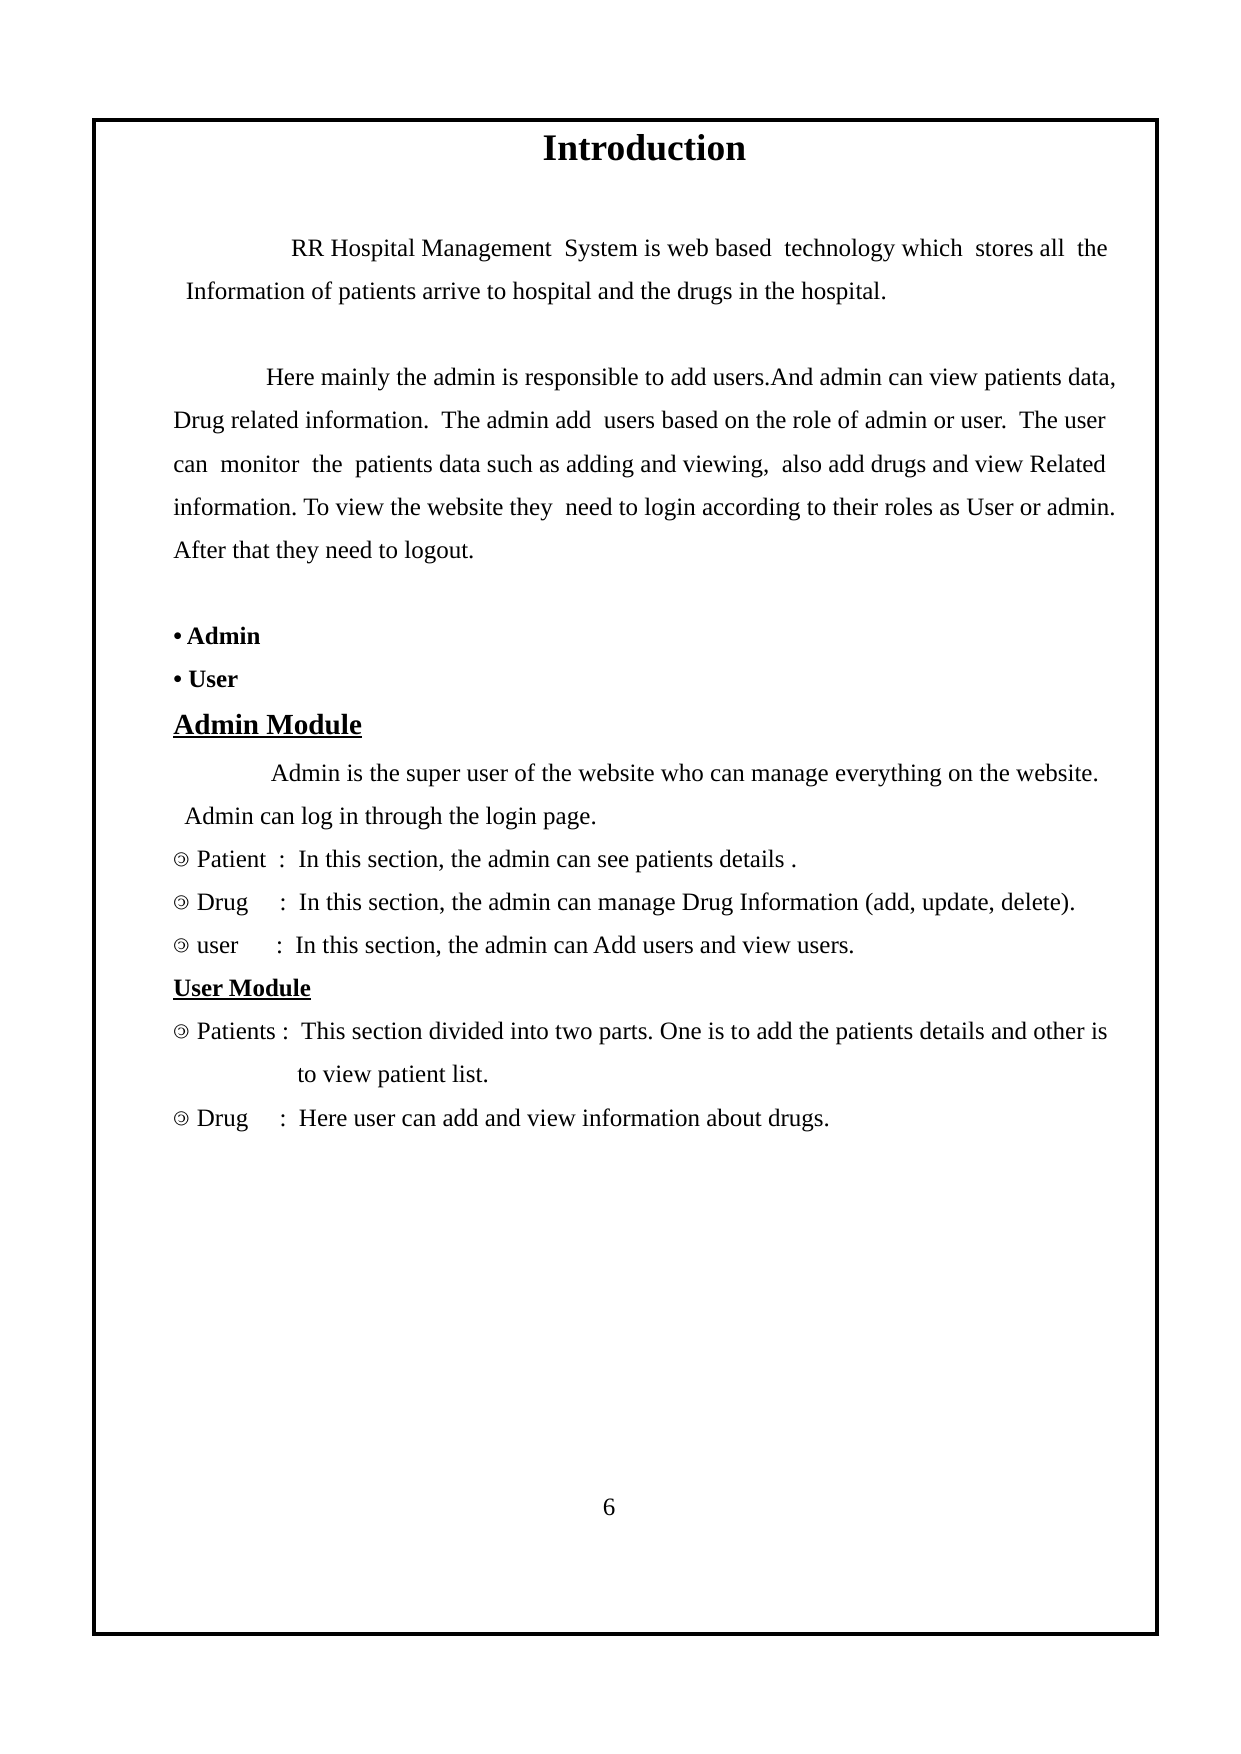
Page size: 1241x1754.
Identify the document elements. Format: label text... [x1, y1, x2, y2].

text Drug related information. The admin add users based on the role of admin or user. The user [99, 406, 1146, 434]
text • Admin [99, 621, 1146, 650]
text can monitor the patients data such as adding and viewing, also add drugs and view Related information. To view the website they need to login according to their roles as User or admin. After that they need to logout. [99, 449, 1146, 564]
text • User [99, 664, 1146, 693]
text Here mainly the admin is responsible to add users.And admin can view patients data, [99, 362, 1146, 391]
text Introduction [99, 125, 1146, 168]
text  Drug : In this section, the admin can manage Drug Information (add, update, delete). [99, 887, 1146, 916]
text  Patients : This section divided into two parts. One is to add the patients details and other is [99, 1016, 1146, 1045]
text  Patient : In this section, the admin can see patients details . [99, 844, 1146, 873]
text  Drug : Here user can add and view information about drugs. [99, 1103, 1146, 1131]
text RR Hospital Management System is web based technology which stores all the [99, 233, 1146, 262]
text User Module [99, 973, 1146, 1002]
text to view patient list. [99, 1059, 1146, 1088]
text Admin is the super user of the website who can manage everything on the website. [99, 758, 1146, 786]
text  user : In this section, the admin can Add users and view users. [99, 930, 1146, 959]
text Admin Module [99, 707, 1146, 741]
text Information of patients arrive to hospital and the drugs in the hospital. [99, 276, 1146, 305]
text Admin can log in through the login page. [99, 801, 1146, 829]
